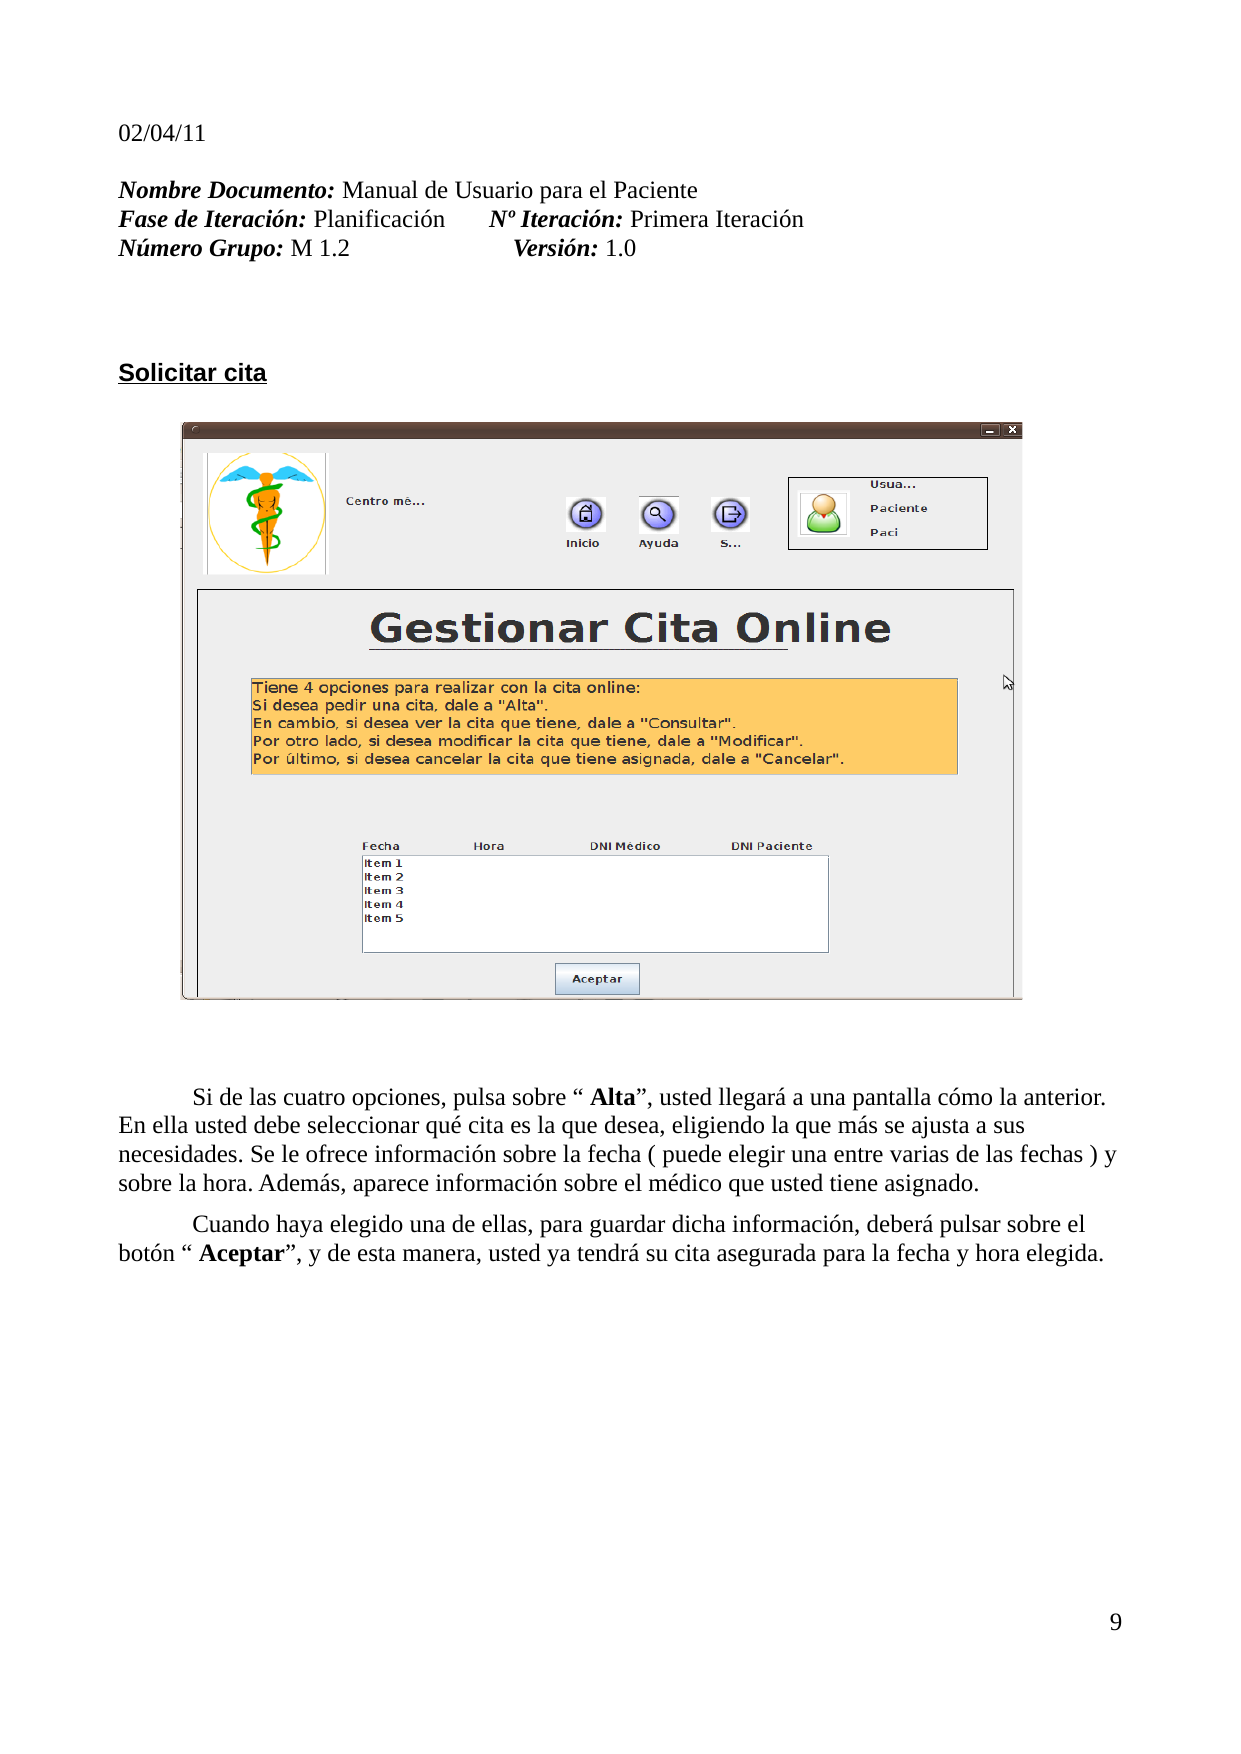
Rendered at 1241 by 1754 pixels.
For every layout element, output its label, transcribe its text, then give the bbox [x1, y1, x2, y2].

text Si de las cuatro opciones, pulsa sobre “ Alta”, usted llegará a una pantalla cómo la anterior. En ella usted debe seleccionar qué cita es la que desea, eligiendo la que más se ajusta a sus necesidades. Se le ofrece información sobre la fecha ( puede elegir una entre varias de las fechas ) y sobre la hora. Además, aparece información sobre el médico que usted tiene asignado. [118, 1082, 1122, 1197]
subtitle Solicitar cita [118, 358, 1122, 386]
text Cuando haya elegido una de ellas, para guardar dicha información, deberá pulsar sobre el botón “ Aceptar”, y de esta manera, usted ya tendrá su cita asegurada para la fecha y hora elegida. [118, 1209, 1122, 1267]
picture [180, 422, 1023, 1000]
